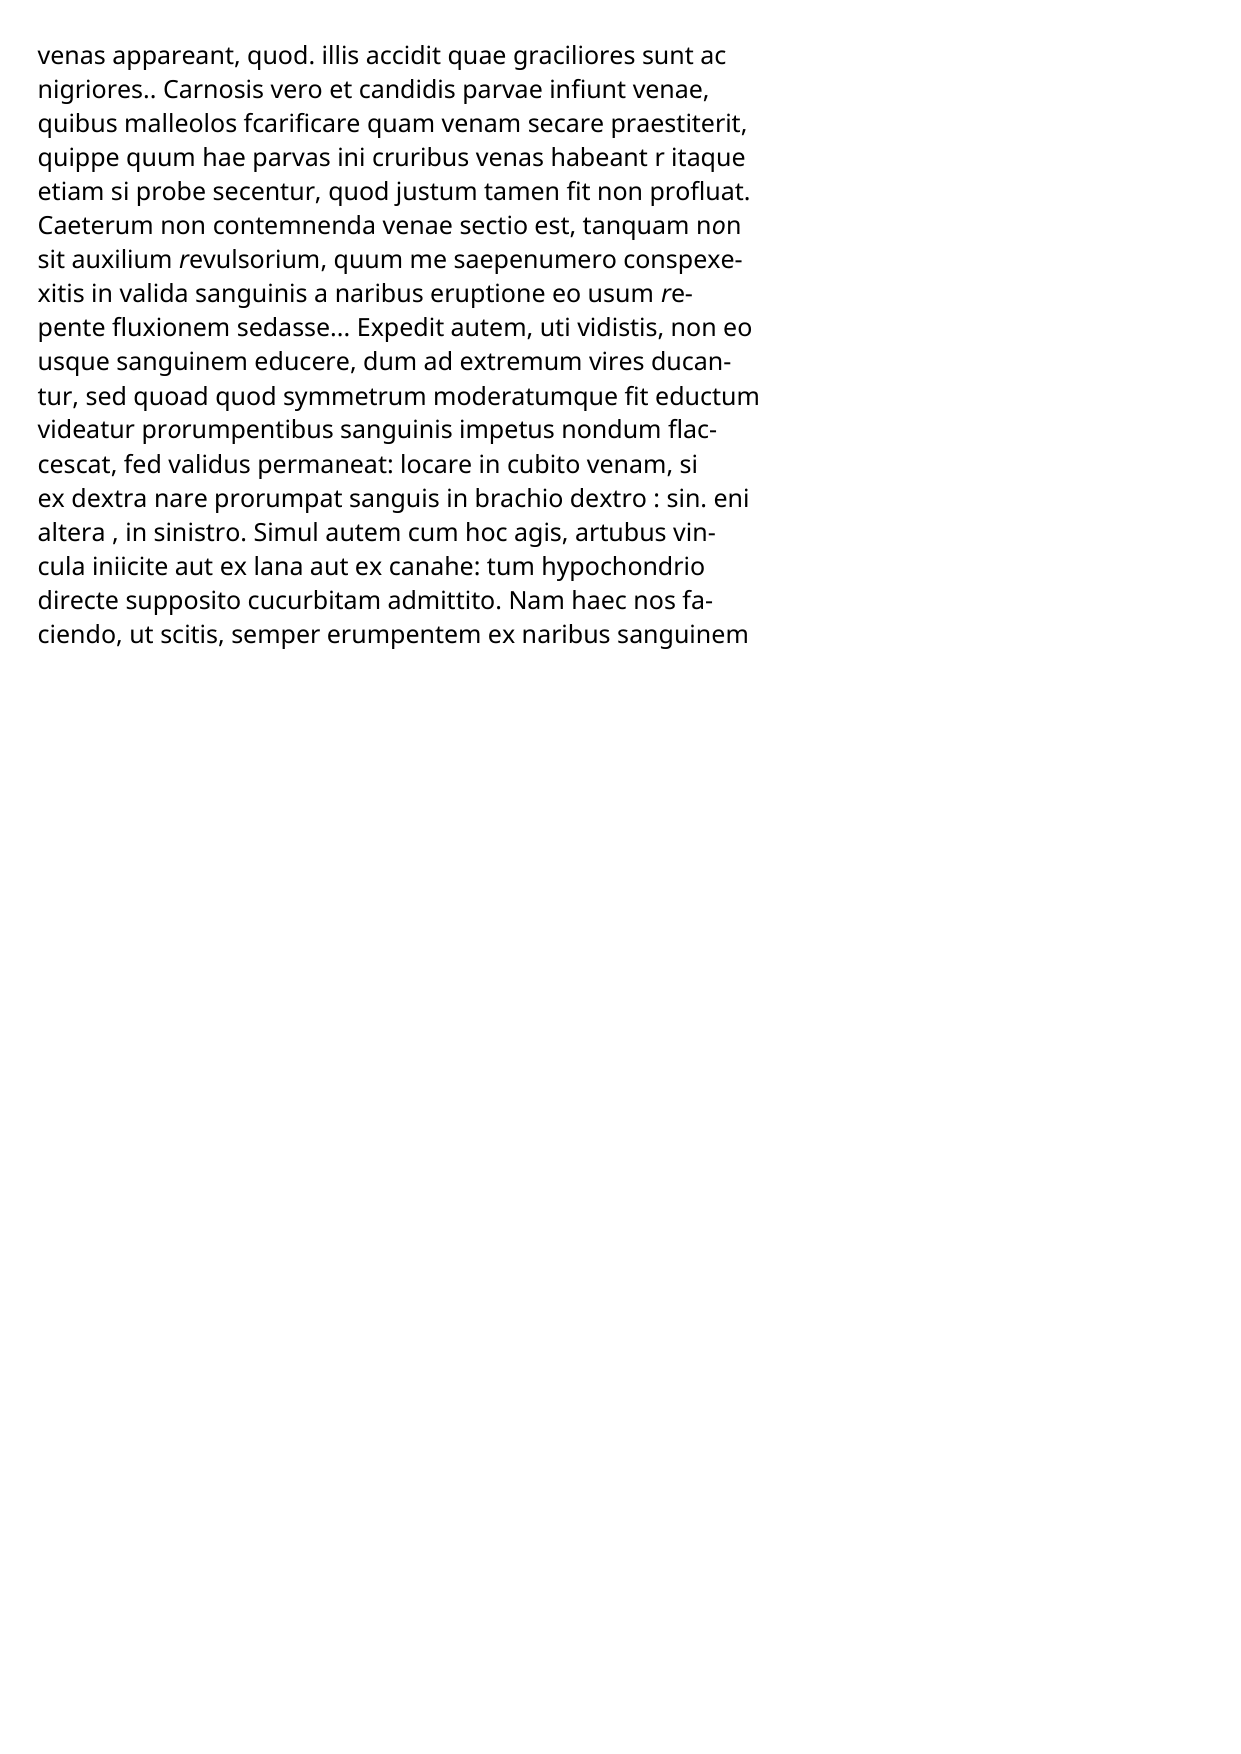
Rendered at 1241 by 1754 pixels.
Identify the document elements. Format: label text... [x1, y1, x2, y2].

text venas appareant, quod. illis accidit quae graciliores sunt ac nigriores.. Carnosis vero et candidis parvae infiunt venae, quibus malleolos fcarificare quam venam secare praestiterit, quippe quum hae parvas ini cruribus venas habeant r itaque etiam si probe secentur, quod justum tamen fit non profluat. Caeterum non contemnenda venae sectio est, tanquam non sit auxilium revulsorium, quum me saepenumero conspexe- xitis in valida sanguinis a naribus eruptione eo usum re- pente fluxionem sedasse... Expedit autem, uti vidistis, non eo usque sanguinem educere, dum ad extremum vires ducan- tur, sed quoad quod symmetrum moderatumque fit eductum videatur prorumpentibus sanguinis impetus nondum flac- cescat, fed validus permaneat: locare in cubito venam, si ex dextra nare prorumpat sanguis in brachio dextro : sin. eni altera , in sinistro. Simul autem cum hoc agis, artubus vin- cula iniicite aut ex lana aut ex canahe: tum hypochondrio directe supposito cucurbitam admittito. Nam haec nos fa- ciendo, ut scitis, semper erumpentem ex naribus sanguinem [37, 37, 1203, 651]
